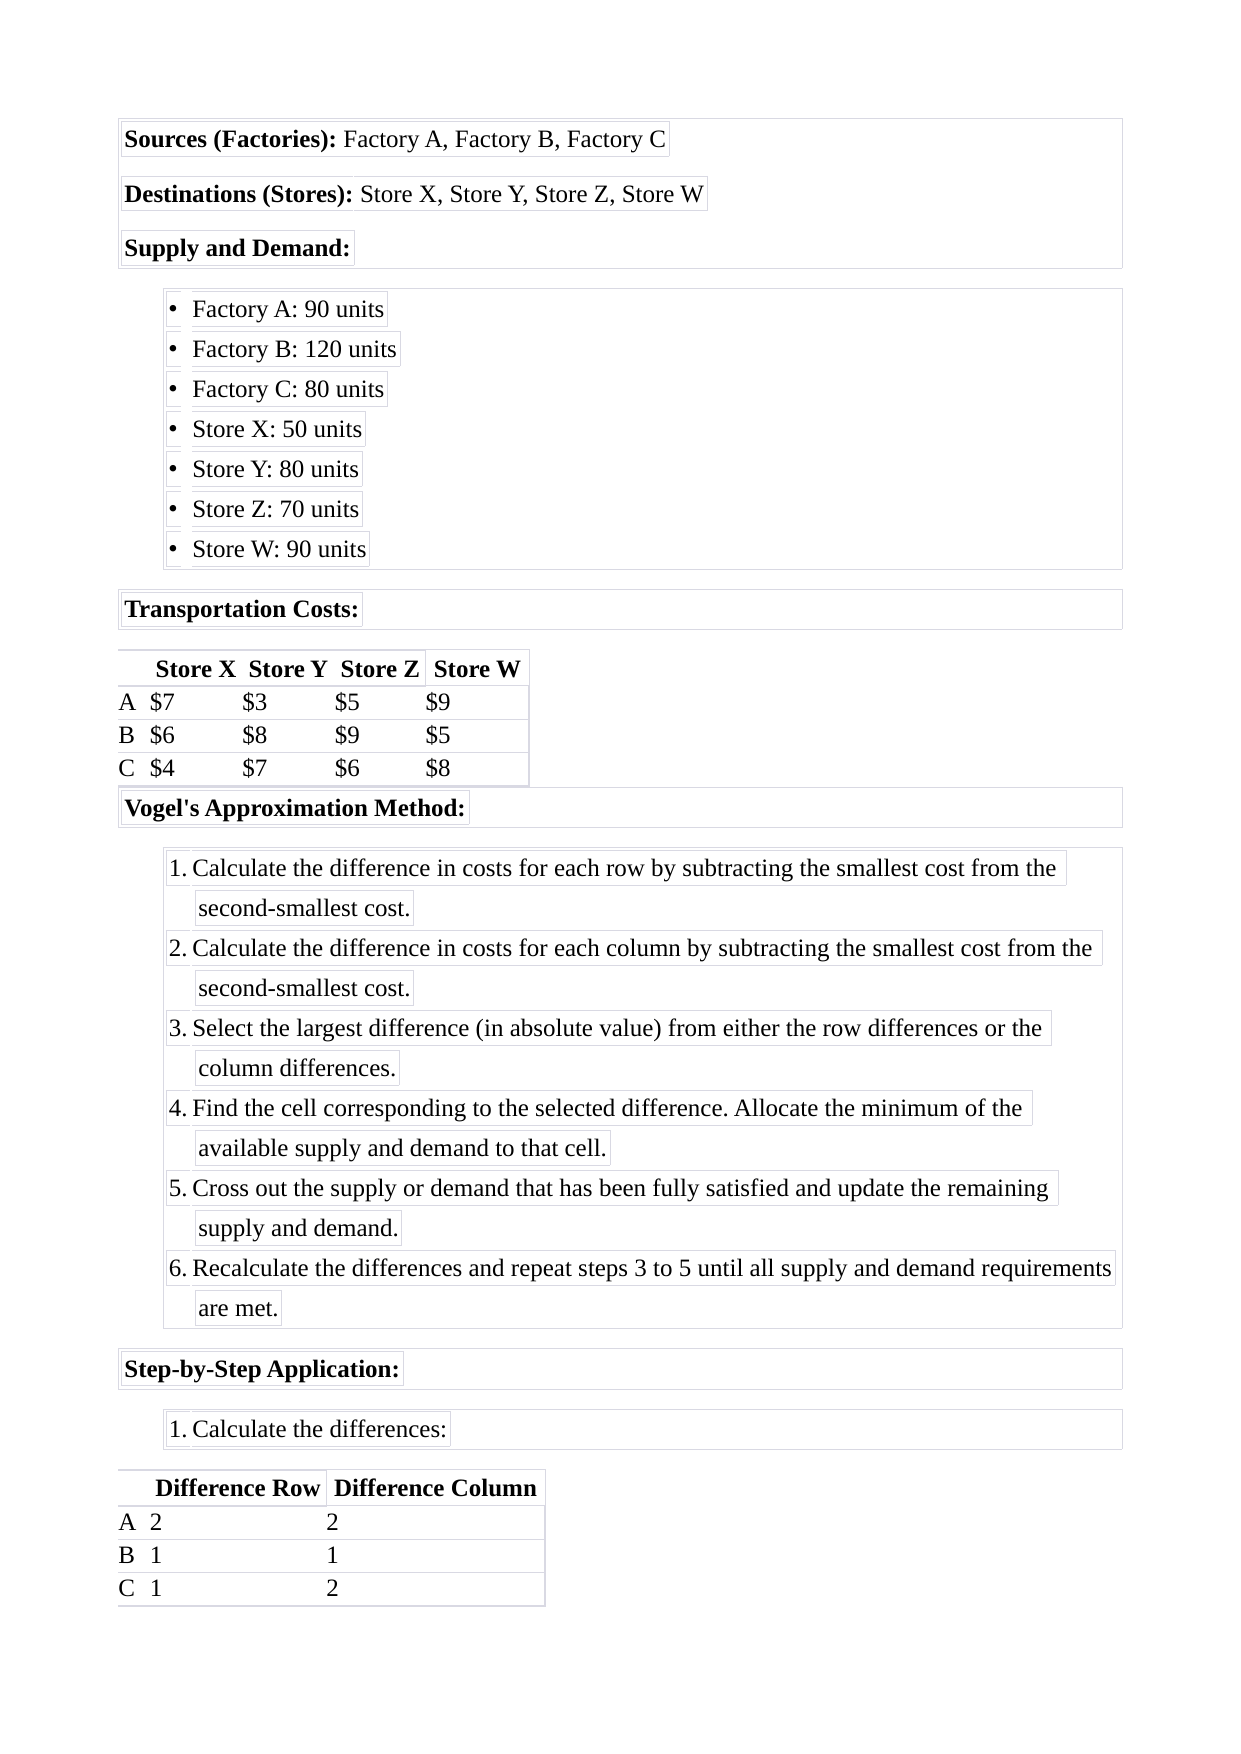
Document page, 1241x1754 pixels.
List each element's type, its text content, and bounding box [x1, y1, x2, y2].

table_cell $8 [425, 753, 528, 785]
table_cell $5 [425, 720, 528, 752]
table_cell B [118, 1540, 149, 1572]
table_cell $8 [242, 720, 334, 752]
table_header Difference Row [150, 1471, 326, 1505]
list Factory A: 90 units [164, 289, 1122, 326]
list Store X: 50 units [164, 408, 1122, 446]
text Step-by-Step Application: [119, 1349, 1122, 1389]
list Recalculate the differences and repeat steps 3 to 5 until all supply and demand requirements are met. [164, 1247, 1122, 1328]
table_cell $7 [242, 753, 334, 785]
table_header Store X [150, 651, 242, 685]
table_cell $6 [150, 720, 242, 752]
list Store Z: 70 units [164, 488, 1122, 526]
text Transportation Costs: [119, 590, 1122, 629]
list Store W: 90 units [164, 528, 1122, 569]
table_cell C [118, 753, 149, 785]
table_cell $3 [242, 687, 334, 718]
table_cell $9 [335, 720, 425, 752]
list Calculate the difference in costs for each column by subtracting the smallest cost from the second-smallest cost. [164, 927, 1122, 1005]
table_cell 1 [326, 1540, 544, 1572]
list Store Y: 80 units [164, 448, 1122, 486]
table_header Store Y [242, 651, 334, 685]
list Factory C: 80 units [164, 368, 1122, 406]
table_header Store W [426, 650, 529, 685]
text Vogel's Approximation Method: [119, 788, 1122, 827]
table_cell 2 [326, 1573, 544, 1605]
table_header Difference Column [327, 1470, 545, 1505]
table_cell 2 [150, 1507, 326, 1538]
list Calculate the differences: [164, 1410, 1122, 1449]
table_cell C [118, 1573, 149, 1605]
list Cross out the supply or demand that has been fully satisfied and update the remaining supply and demand. [164, 1167, 1122, 1245]
table_header Store Z [335, 651, 425, 685]
table_cell $7 [150, 687, 242, 718]
list Select the largest difference (in absolute value) from either the row differences or the column differences. [164, 1007, 1122, 1085]
table_cell 1 [150, 1573, 326, 1605]
table_cell $5 [335, 687, 425, 718]
table_cell 2 [326, 1506, 544, 1538]
text Sources (Factories): Factory A, Factory B, Factory C [119, 119, 1122, 156]
table_header [118, 651, 149, 685]
list Find the cell corresponding to the selected difference. Allocate the minimum of the available supply and demand to that cell. [164, 1087, 1122, 1165]
table_cell $9 [425, 686, 528, 718]
text Supply and Demand: [119, 227, 1122, 268]
table_header [118, 1471, 149, 1505]
list Factory B: 120 units [164, 328, 1122, 366]
table_cell A [118, 687, 149, 718]
table_cell $4 [150, 753, 242, 785]
table_cell 1 [150, 1540, 326, 1572]
text Destinations (Stores): Store X, Store Y, Store Z, Store W [119, 173, 1122, 211]
table_cell A [118, 1507, 149, 1538]
table_cell B [118, 720, 149, 752]
table_cell $6 [335, 753, 425, 785]
list Calculate the difference in costs for each row by subtracting the smallest cost from the second-smallest cost. [164, 848, 1122, 925]
